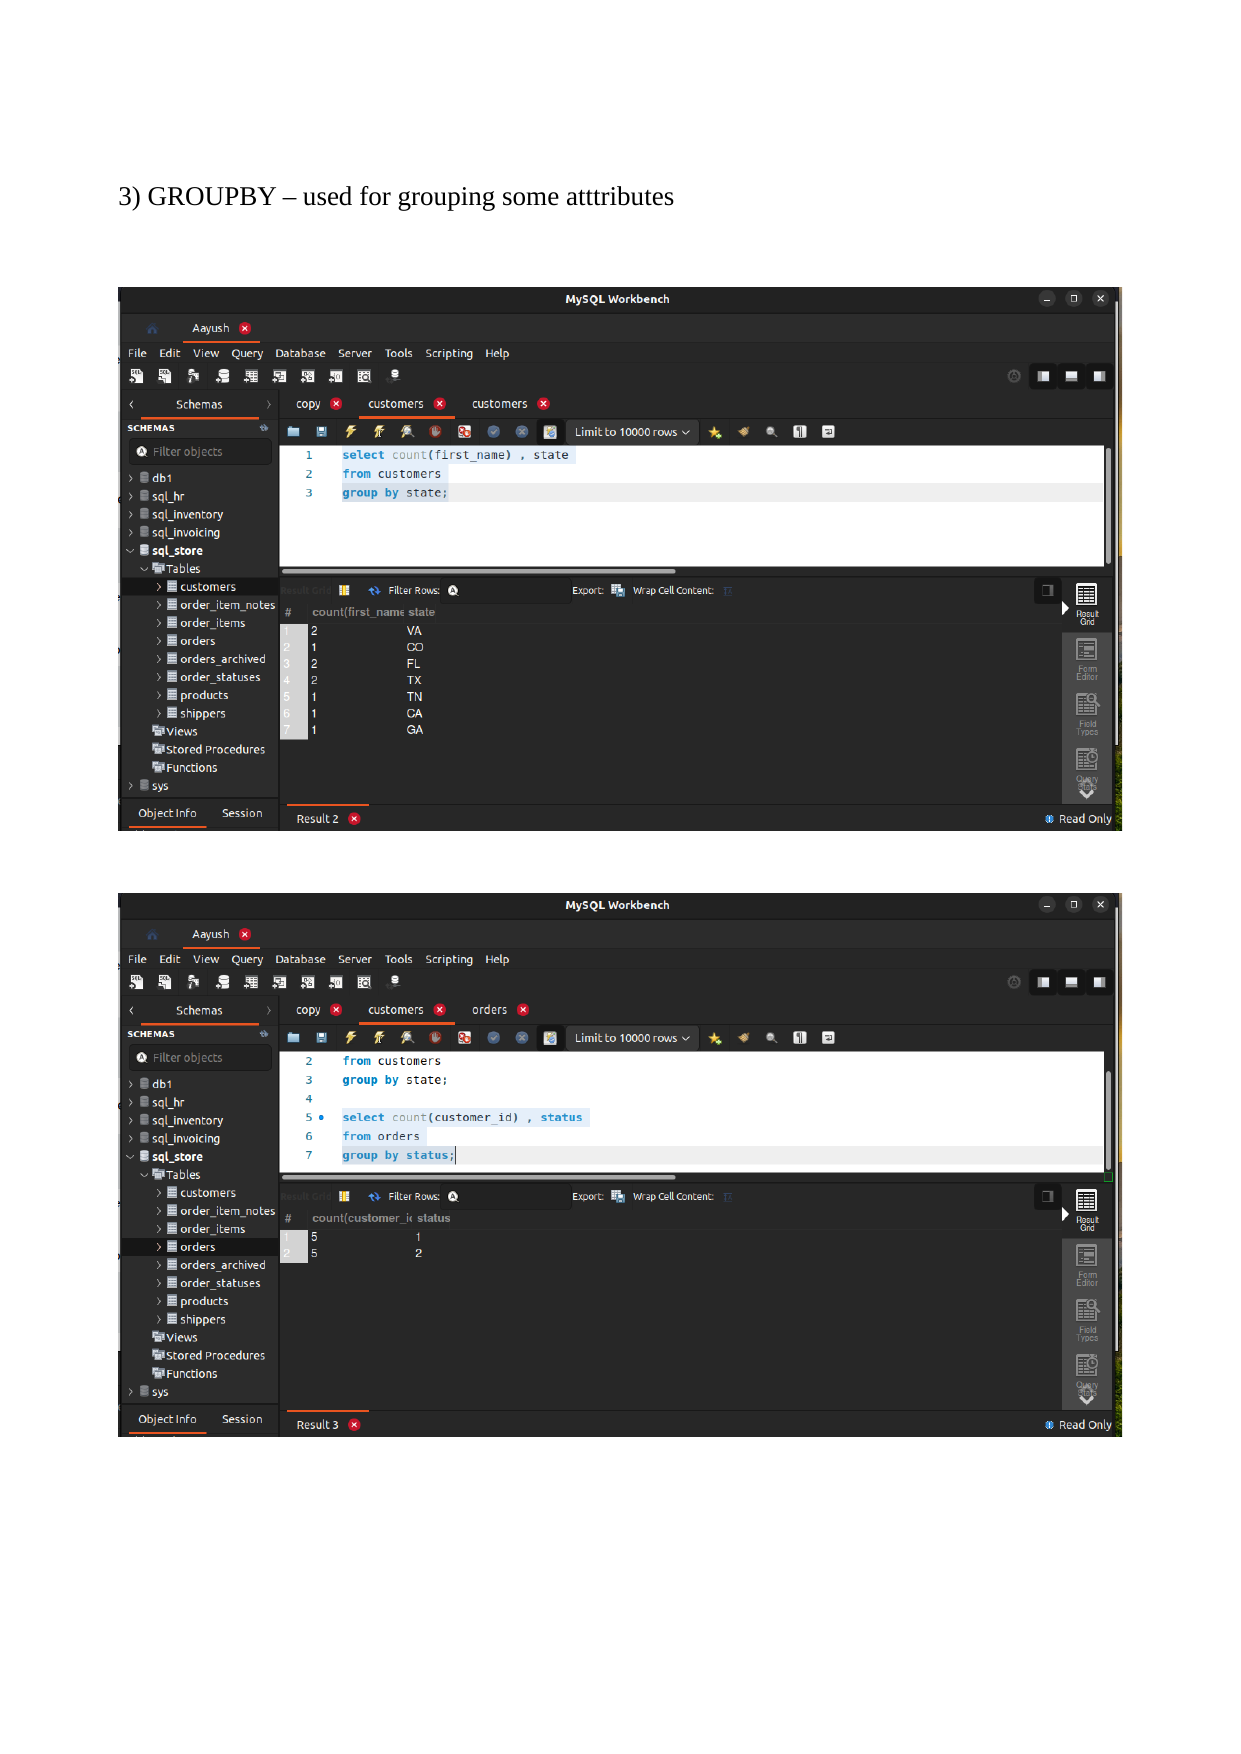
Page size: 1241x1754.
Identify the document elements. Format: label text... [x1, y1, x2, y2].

text 3) GROUPBY – used for grouping some atttributes [118, 180, 1122, 212]
picture [118, 287, 1123, 831]
picture [118, 893, 1123, 1437]
